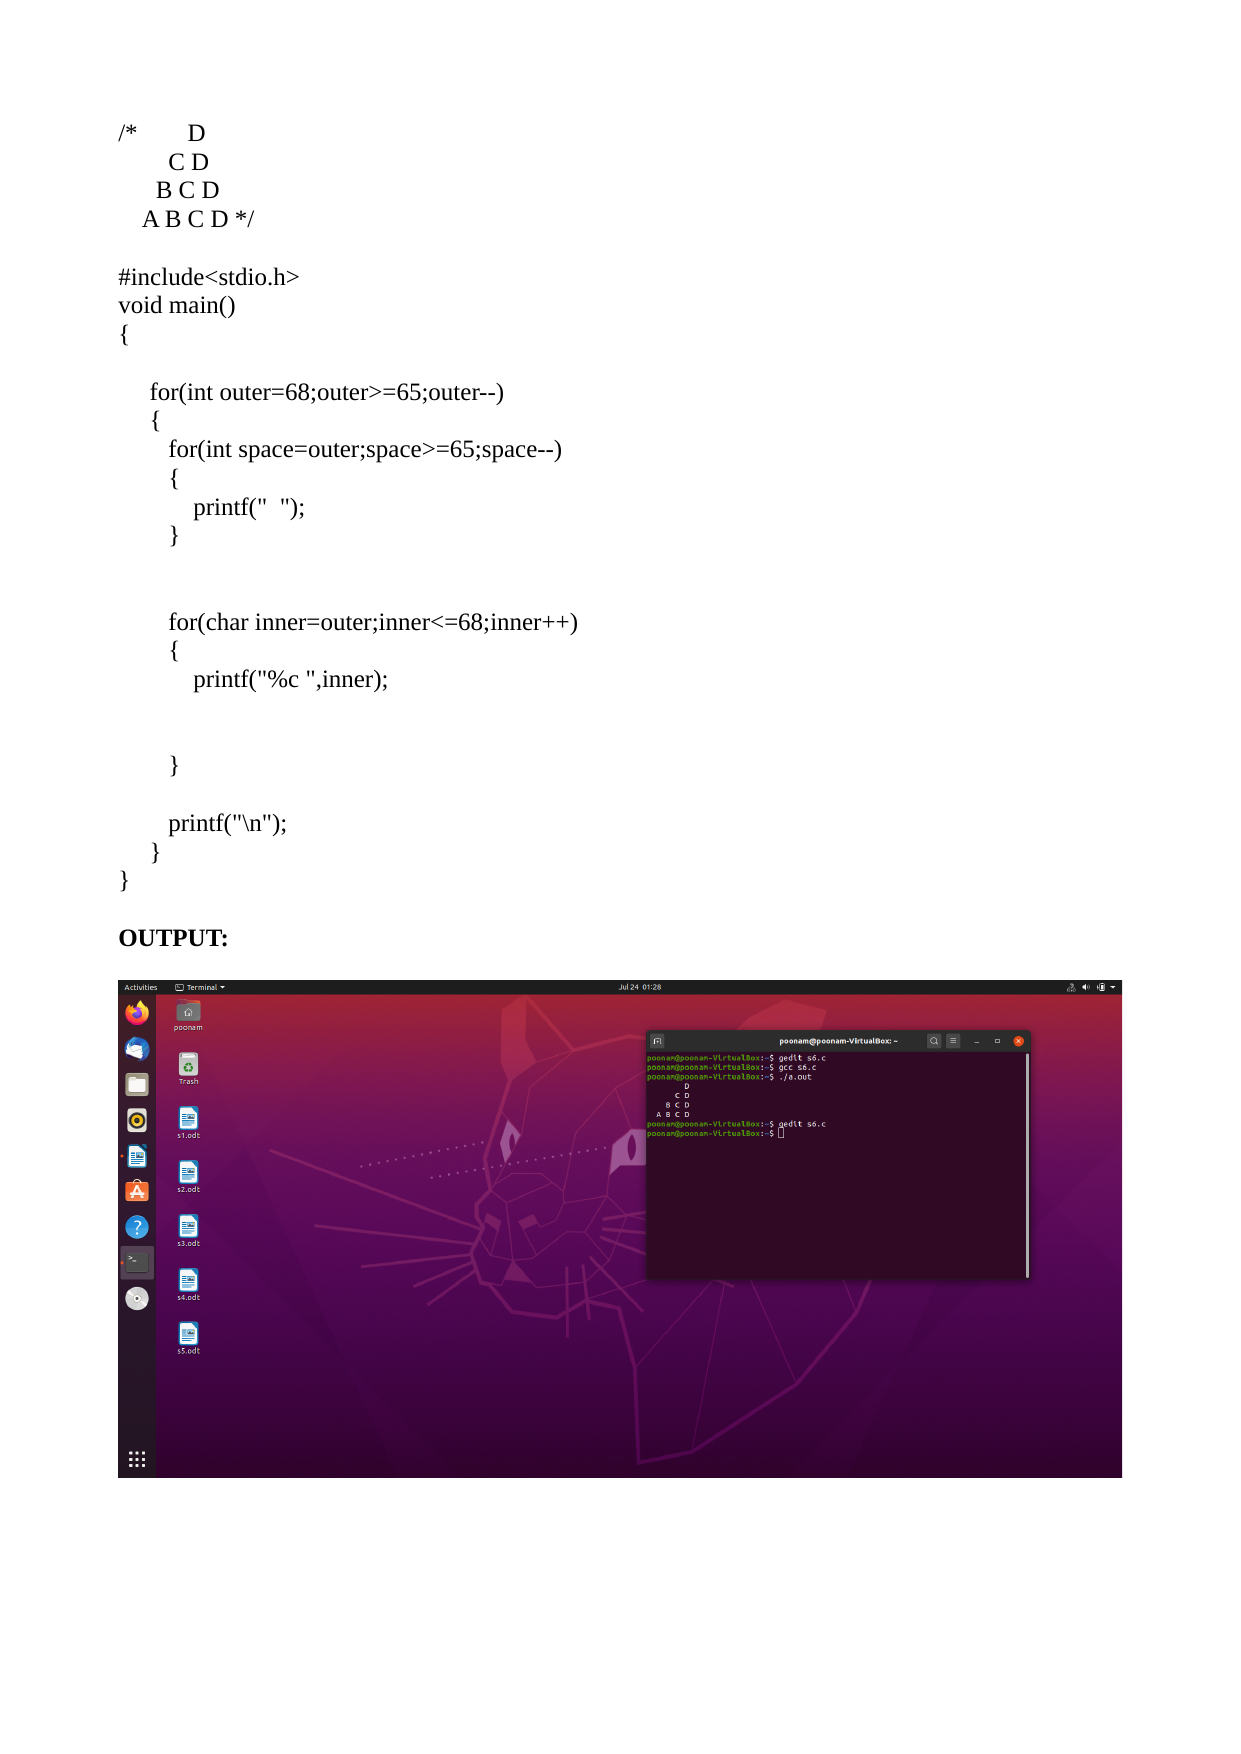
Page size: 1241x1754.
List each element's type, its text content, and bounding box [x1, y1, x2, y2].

text { [118, 463, 1122, 492]
text printf(" "); [118, 492, 1122, 521]
text A B C D */ [118, 204, 1122, 233]
text for(int outer=68;outer>=65;outer--) [118, 377, 1122, 406]
text void main() [118, 291, 1122, 319]
text /* D [118, 118, 1122, 147]
picture [118, 980, 1123, 1478]
text for(char inner=outer;inner<=68;inner++) [118, 607, 1122, 636]
text } [118, 866, 1122, 894]
text C D [118, 147, 1122, 176]
text { [118, 636, 1122, 664]
text { [118, 319, 1122, 348]
text for(int space=outer;space>=65;space--) [118, 434, 1122, 463]
text OUTPUT: [118, 923, 1122, 952]
text } [118, 751, 1122, 779]
text B C D [118, 176, 1122, 204]
text #include<stdio.h> [118, 262, 1122, 291]
text printf("\n"); [118, 808, 1122, 837]
text } [118, 837, 1122, 866]
text printf("%c ",inner); [118, 664, 1122, 693]
text } [118, 521, 1122, 549]
text { [118, 406, 1122, 434]
